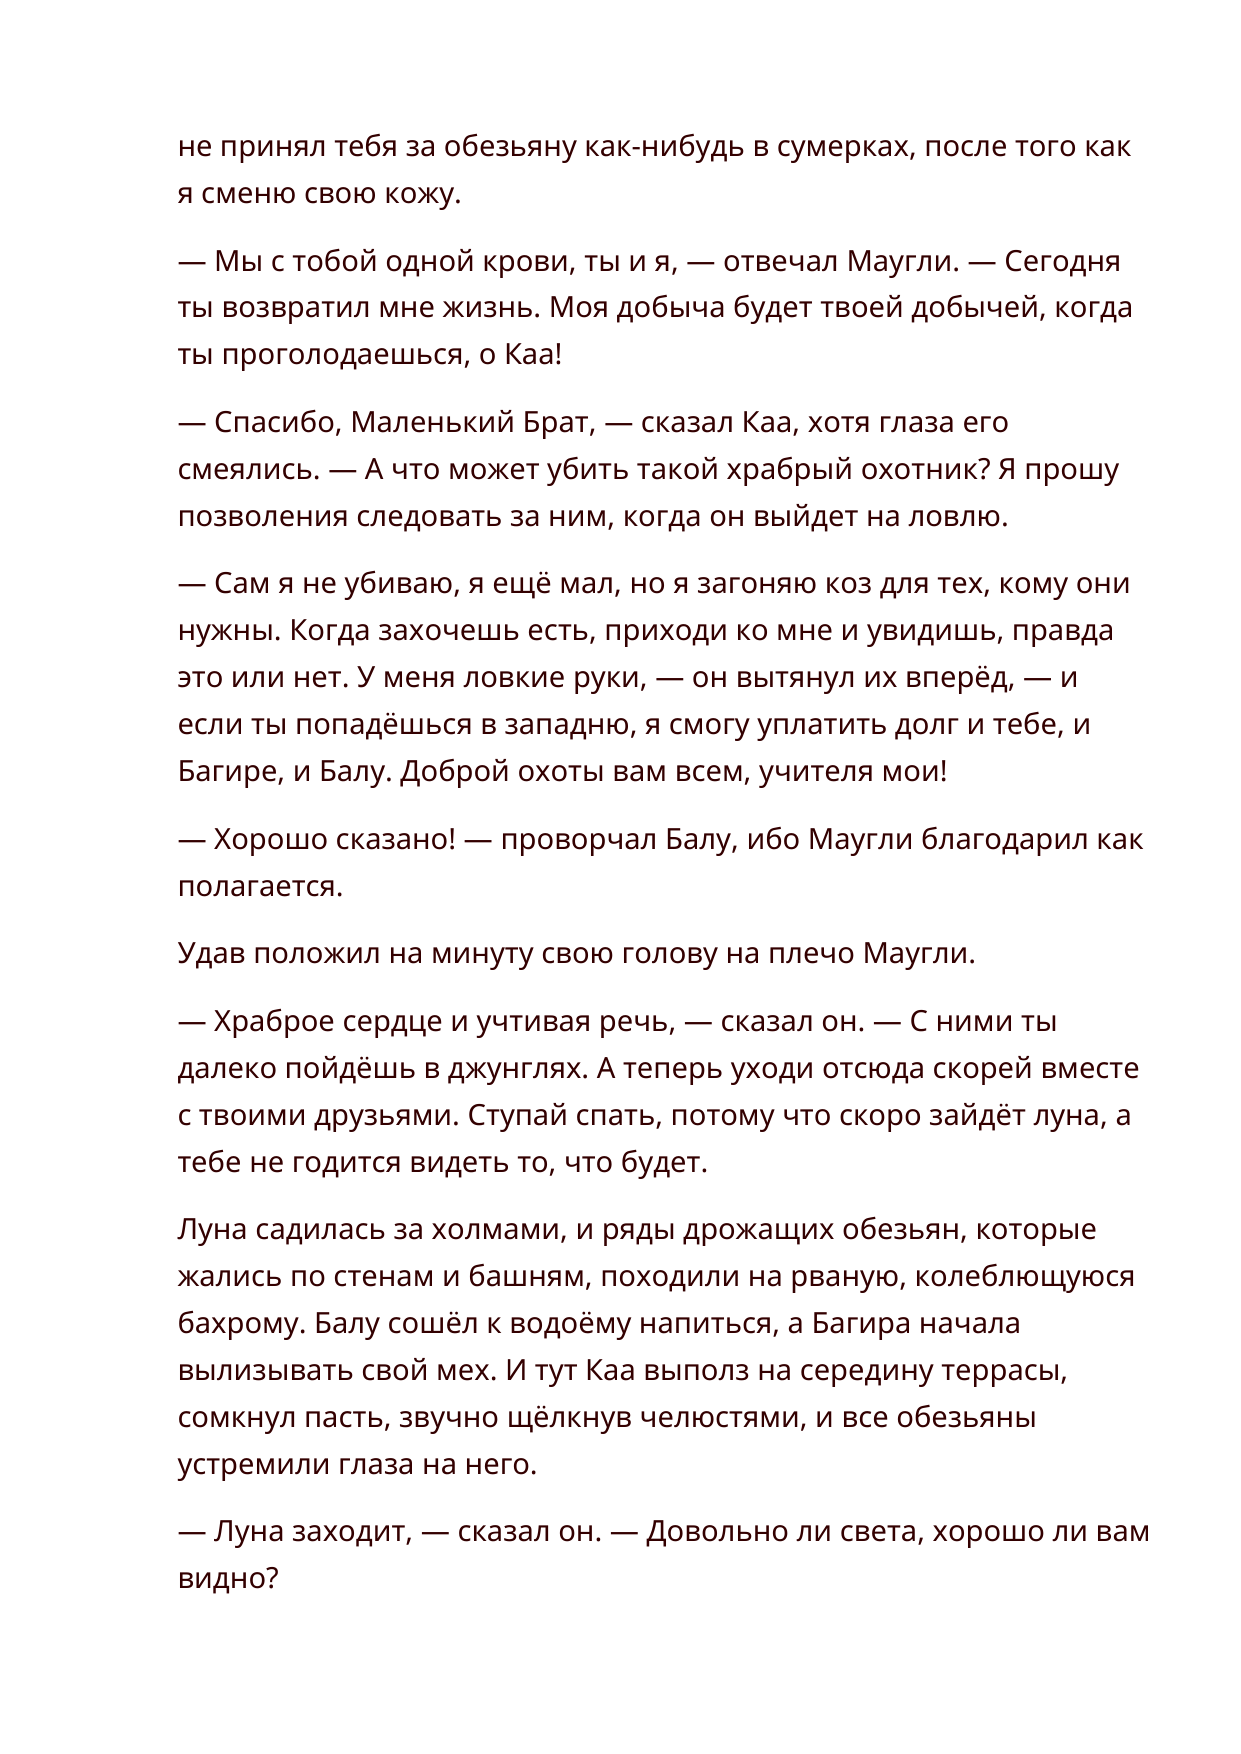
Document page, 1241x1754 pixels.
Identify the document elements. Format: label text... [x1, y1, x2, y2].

text — Храброе сердце и учтивая речь, — сказал он. — С ними ты далеко пойдёшь в джунглях. А теперь уходи отсюда скорей вместе с твоими друзьями. Ступай спать, потому что скоро зайдёт луна, а тебе не годится видеть то, что будет. [177, 993, 1152, 1181]
text — Хорошо сказано! — проворчал Балу, ибо Маугли благодарил как полагается. [177, 811, 1152, 904]
text не принял тебя за обезьяну как-нибудь в сумерках, после того как я сменю свою кожу. [177, 118, 1152, 212]
text — Сам я не убиваю, я ещё мал, но я загоняю коз для тех, кому они нужны. Когда захочешь есть, приходи ко мне и увидишь, правда это или нет. У меня ловкие руки, — он вытянул их вперёд, — и если ты попадёшься в западню, я смогу уплатить долг и тебе, и Багире, и Балу. Доброй охоты вам всем, учителя мои! [177, 556, 1152, 790]
text Луна садилась за холмами, и ряды дрожащих обезьян, которые жались по стенам и башням, походили на рваную, колеблющуюся бахрому. Балу сошёл к водоёму напиться, а Багира начала вылизывать свой мех. И тут Каа выполз на середину террасы, сомкнул пасть, звучно щёлкнув челюстями, и все обезьяны устремили глаза на него. [177, 1201, 1152, 1483]
text Удав положил на минуту свою голову на плечо Маугли. [177, 925, 1152, 972]
text — Спасибо, Маленький Брат, — сказал Каа, хотя глаза его смеялись. — А что может убить такой храбрый охотник? Я прошу позволения следовать за ним, когда он выйдет на ловлю. [177, 394, 1152, 535]
text — Луна заходит, — сказал он. — Довольно ли света, хорошо ли вам видно? [177, 1503, 1152, 1597]
text — Мы с тобой одной крови, ты и я, — отвечал Маугли. — Сегодня ты возвратил мне жизнь. Моя добыча будет твоей добычей, когда ты проголодаешься, о Каа! [177, 233, 1152, 373]
